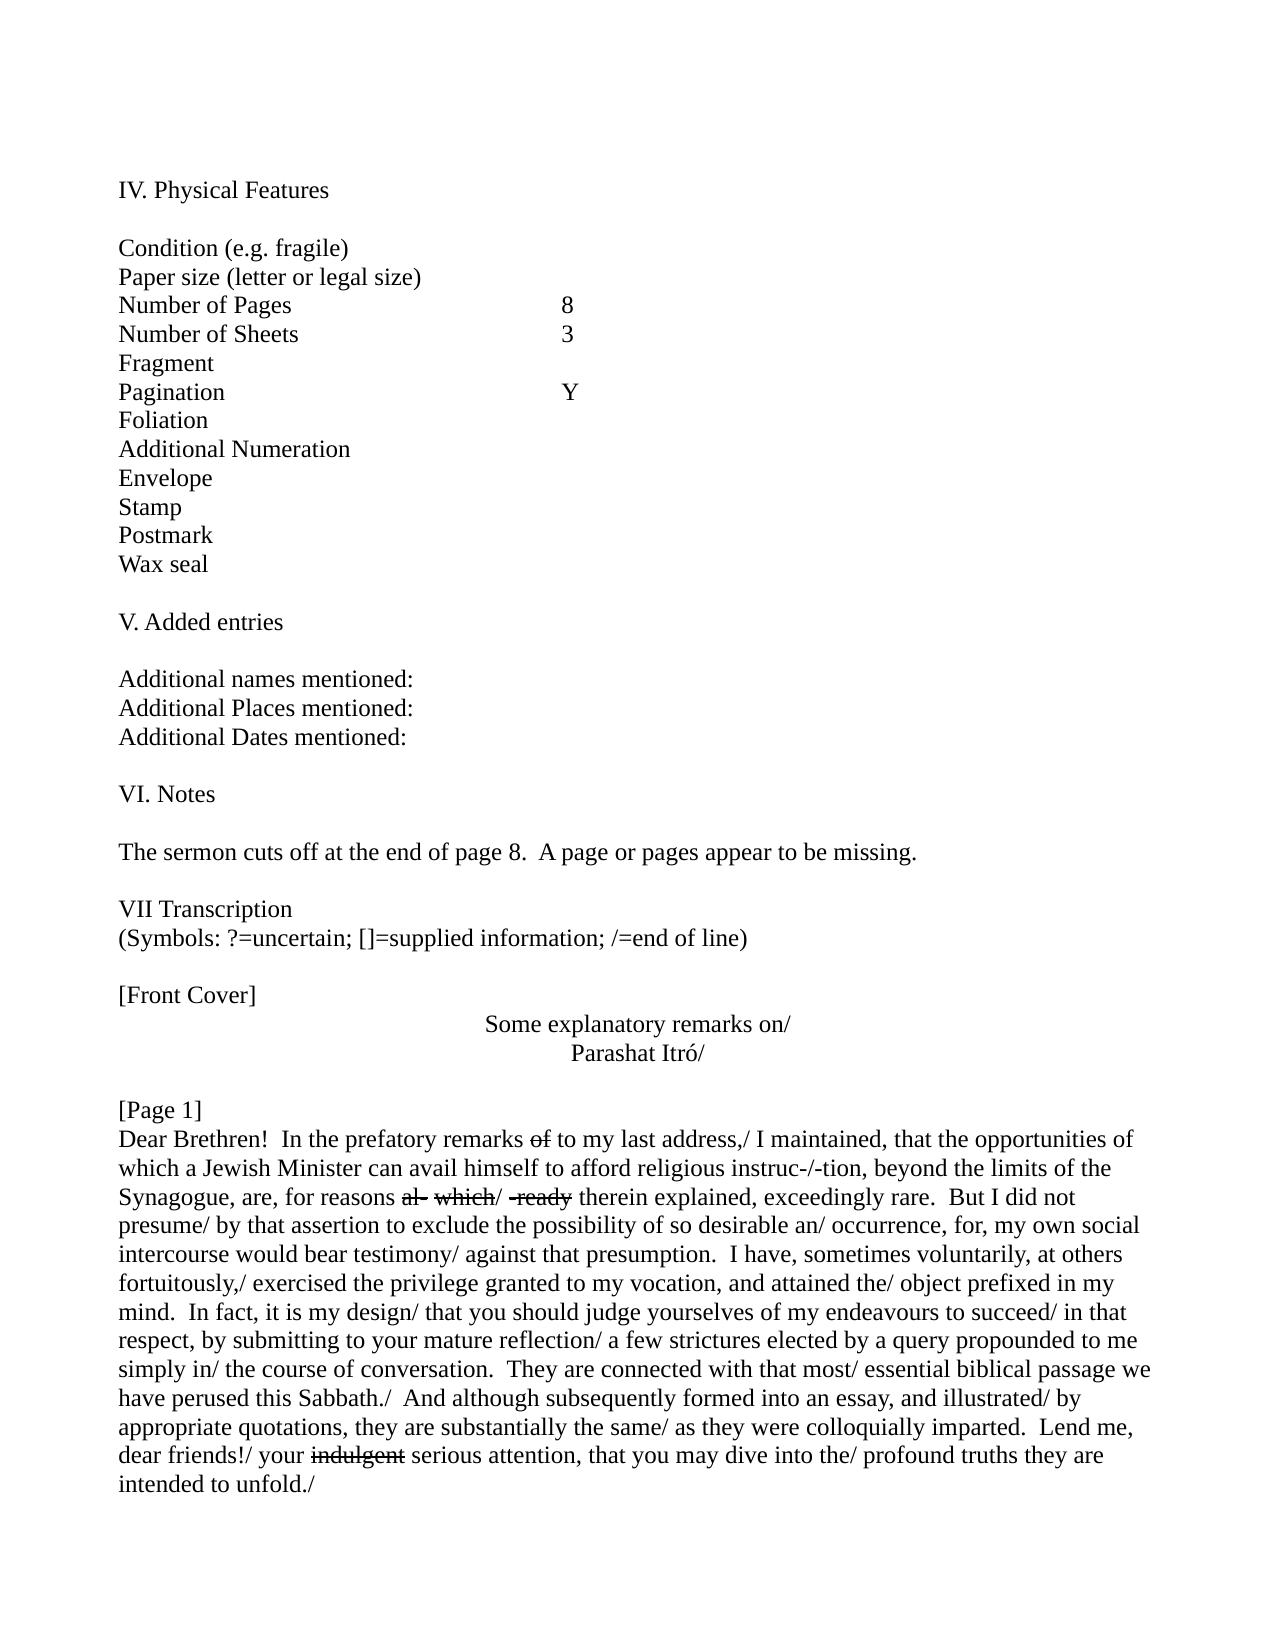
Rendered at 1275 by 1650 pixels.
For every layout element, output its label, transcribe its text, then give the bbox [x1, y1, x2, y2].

text [Page 1] [118, 1096, 1157, 1124]
text Foliation [118, 406, 1157, 434]
text VII Transcription [118, 894, 1157, 923]
text Number of Sheets 3 [118, 319, 1157, 348]
text Additional Numeration [118, 434, 1157, 463]
text Wax seal [118, 549, 1157, 578]
text Postma rk [118, 521, 1157, 549]
text VI. Notes [118, 779, 1157, 808]
text Additional names mentioned: [118, 664, 1157, 693]
text Pagination Y [118, 377, 1157, 406]
text IV. Physical Features [118, 176, 1157, 204]
text Parashat Itró/ [118, 1038, 1157, 1067]
text Paper size (letter or legal size) [118, 262, 1157, 291]
text The sermon cuts off at the end of page 8. A page or pages appear to be missing. [118, 837, 1157, 866]
text Dear Brethren! In the prefatory remarks of to my last address,/ I maintained, that the opportunities of which a Jewish Minister can avail himself to afford religious instruc-/-tion, beyond the limits of the Synagogue, are, for reasons al- which/ -ready therein explained, exceedingly rare. But I did not presume/ by that assertion to exclude the possibility of so desirable an/ occurrence, for, my own social intercourse would bear testimony/ against that presumption. I have, sometimes voluntarily, at others fortuitously,/ exercised the privilege granted to my vocation, and attained the/ object prefixed in my mind. In fact, it is my design/ that you should judge yourselves of my endeavours to succeed/ in that respect, by submitting to your mature reflection/ a few strictures elected by a query propounded to me simply in/ the course of conversation. They are connected with that most/ essential biblical passage we have perused this Sabbath./ And although subsequently formed into an essay, and illustrated/ by appropriate quotations, they are substantially the same/ as they were colloquially imparted. Lend me, dear friends!/ your indulgent serious attention, that you may dive into the/ profound truths they are intended to unfold./ [118, 1124, 1157, 1498]
text Stamp [118, 492, 1157, 521]
text Number of Pages 8 [118, 291, 1157, 319]
text Condition (e.g. fragile) [118, 233, 1157, 262]
text V. Added entries [118, 607, 1157, 636]
text Additional Places mentioned: [118, 693, 1157, 722]
text Fragment [118, 348, 1157, 377]
text [Front Cover] [118, 981, 1157, 1009]
text Some explanatory remarks on/ [118, 1009, 1157, 1038]
text Envelope [118, 463, 1157, 492]
text (Symbols: ?=uncertain; []=supplied information; /=end of line) [118, 923, 1157, 952]
text Additional Dates mentioned: [118, 722, 1157, 751]
